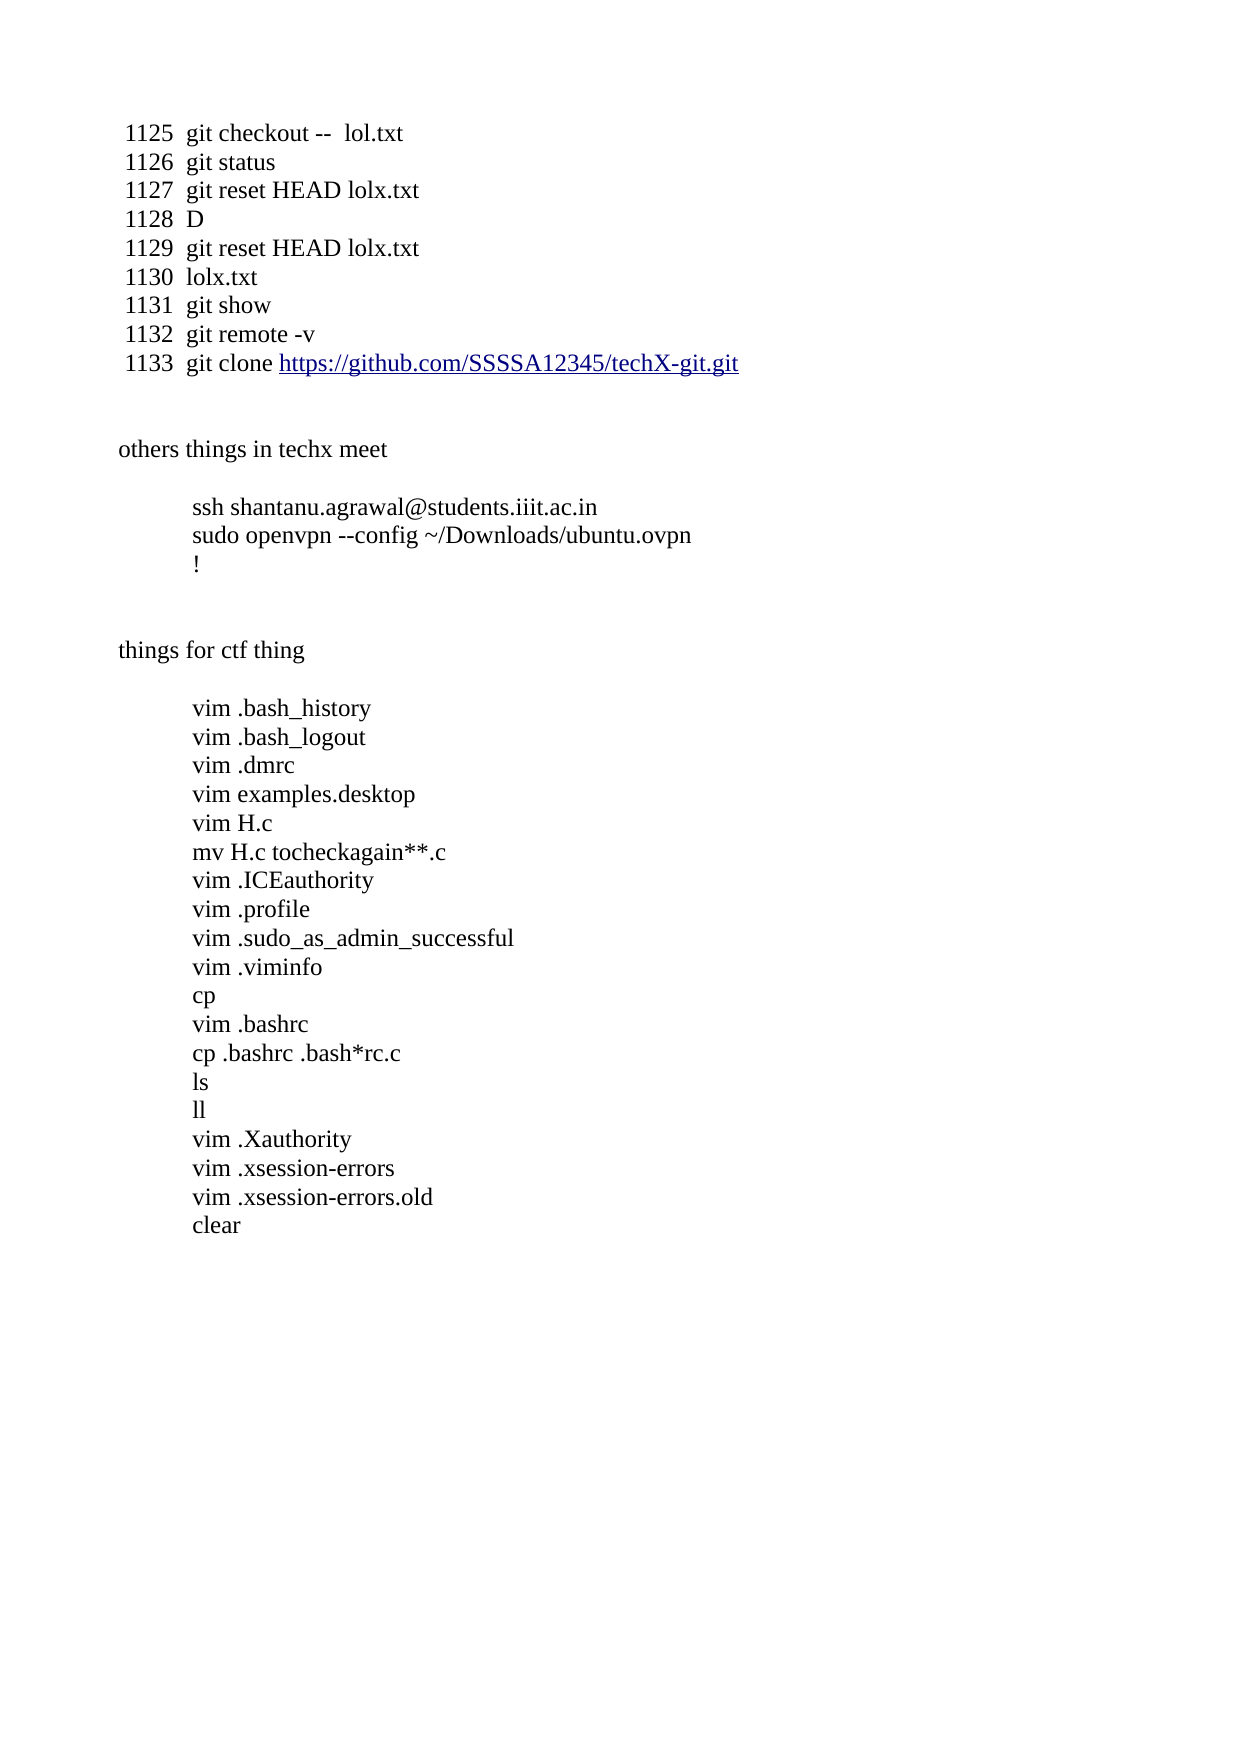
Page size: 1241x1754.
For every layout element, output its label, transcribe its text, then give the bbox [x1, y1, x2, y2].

text vim .xsession-errors.old [118, 1182, 1122, 1211]
text 1126 git status [118, 147, 1122, 176]
text ll [118, 1096, 1122, 1124]
text 1128 D [118, 204, 1122, 233]
text 1132 git remote -v [118, 319, 1122, 348]
text vim .xsession-errors [118, 1153, 1122, 1182]
text ! [118, 549, 1122, 578]
text vim .bash_history [118, 693, 1122, 722]
text vim .ICEauthority [118, 866, 1122, 894]
text cp .bashrc .bash*rc.c [118, 1038, 1122, 1067]
text clear [118, 1211, 1122, 1239]
text ssh shantanu.agrawal@students.iiit.ac.in [118, 492, 1122, 521]
text 1133 git clone https://github.com/SSSSA12345/techX-git.git [118, 348, 1122, 377]
text 1131 git show [118, 291, 1122, 319]
text 1125 git checkout -- lol.txt [118, 118, 1122, 147]
text 1129 git reset HEAD lolx.txt [118, 233, 1122, 262]
text vim .bashrc [118, 1009, 1122, 1038]
text ls [118, 1067, 1122, 1096]
text vim .Xauthority [118, 1124, 1122, 1153]
text cp [118, 981, 1122, 1009]
text vim .profile [118, 894, 1122, 923]
text others things in techx meet [118, 434, 1122, 463]
text 1127 git reset HEAD lolx.txt [118, 176, 1122, 204]
text sudo openvpn --config ~/Downloads/ubuntu.ovpn [118, 521, 1122, 549]
text vim examples.desktop [118, 779, 1122, 808]
text 1130 lolx.txt [118, 262, 1122, 291]
text mv H.c tocheckagain**.c [118, 837, 1122, 866]
text vim .bash_logout [118, 722, 1122, 751]
text vim .sudo_as_admin_successful [118, 923, 1122, 952]
text vim .dmrc [118, 751, 1122, 779]
text vim H.c [118, 808, 1122, 837]
text things for ctf thing [118, 636, 1122, 664]
text vim .viminfo [118, 952, 1122, 981]
